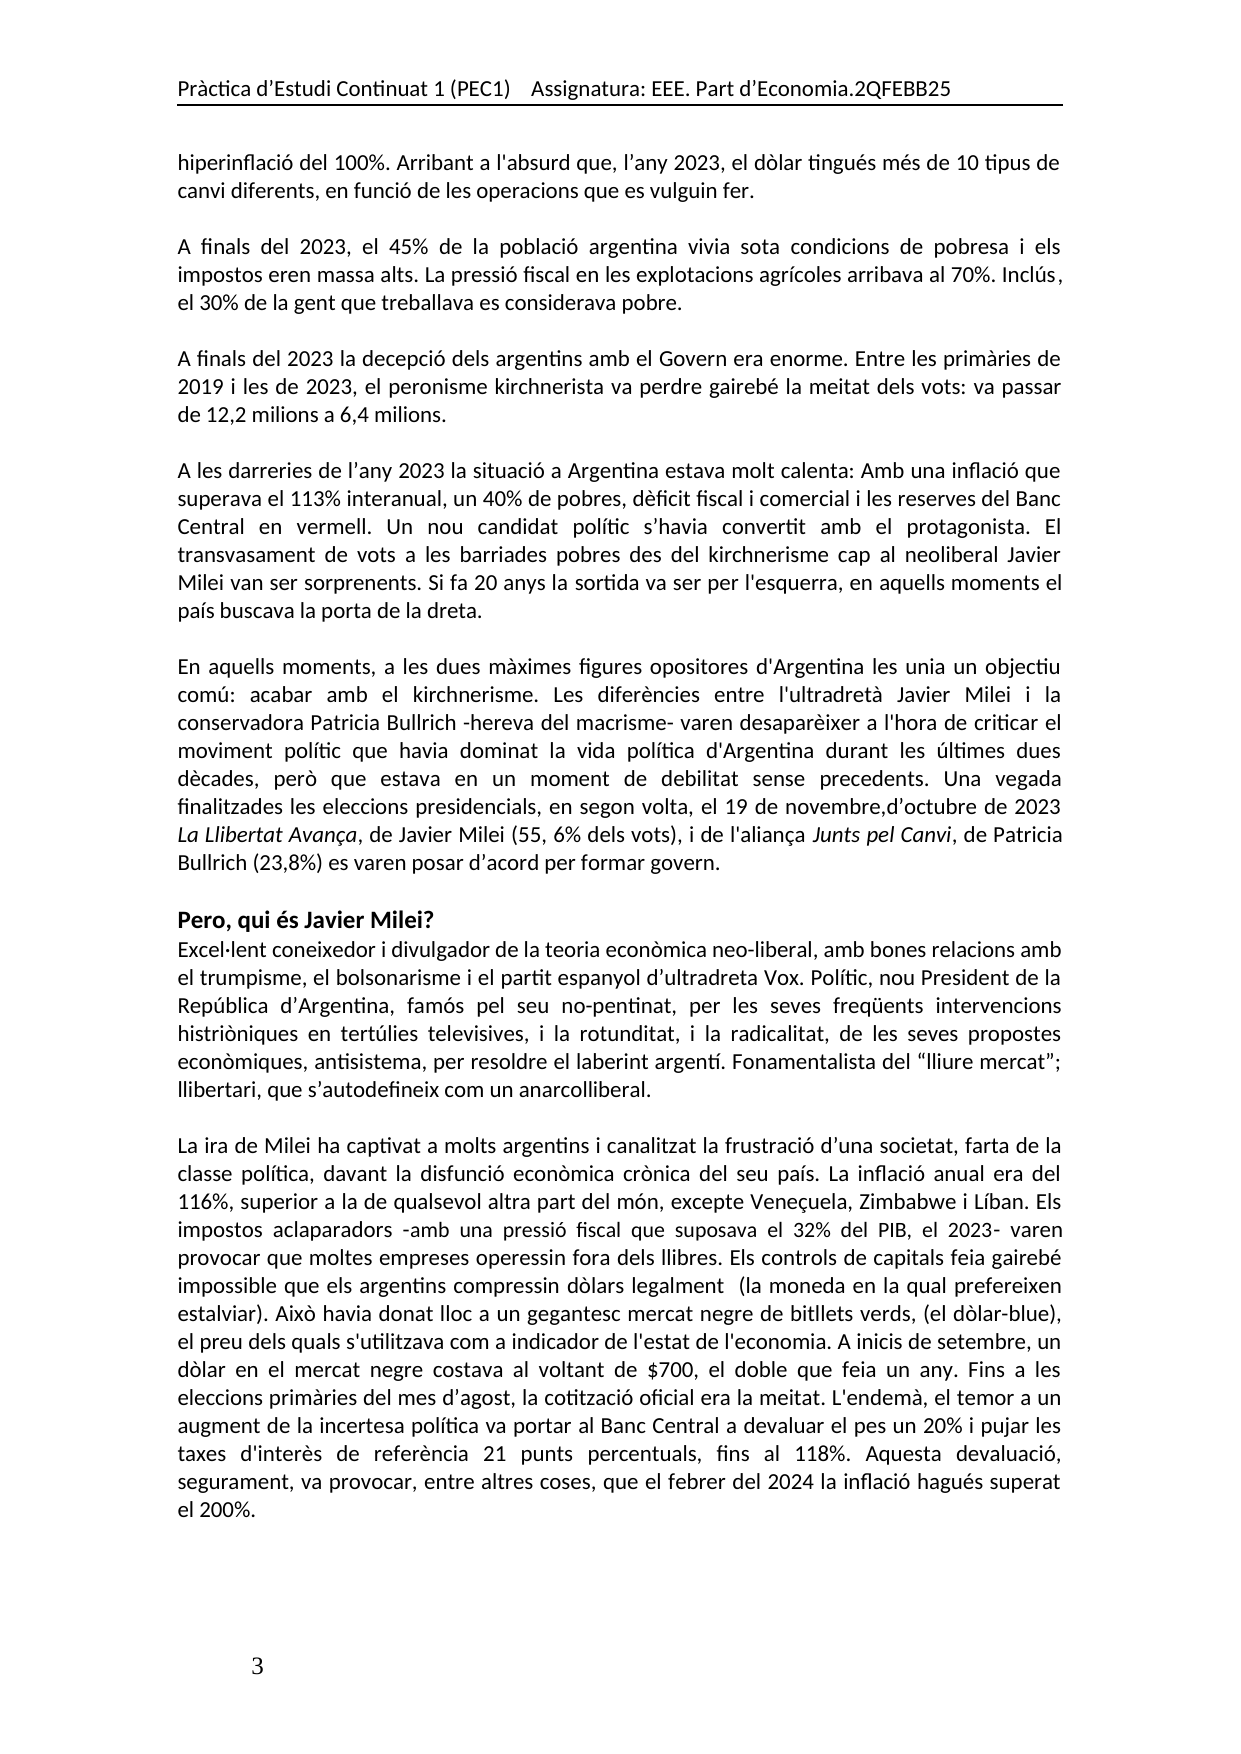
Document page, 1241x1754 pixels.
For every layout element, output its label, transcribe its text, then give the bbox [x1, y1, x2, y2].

text Pero, qui és Javier Milei? [177, 904, 1063, 935]
text A finals del 2023, el 45% de la població argentina vivia sota condicions de pobresa i els impostos eren massa alts. La pressió fiscal en les explotacions agrícoles arribava al 70%. Inclús, el 30% de la gent que treballava es considerava pobre. [177, 232, 1063, 316]
text En aquells moments, a les dues màximes figures opositores d'Argentina les unia un objectiu comú: acabar amb el kirchnerisme. Les diferències entre l'ultradretà Javier Milei i la conservadora Patricia Bullrich -hereva del macrisme- varen desaparèixer a l'hora de criticar el moviment polític que havia dominat la vida política d'Argentina durant les últimes dues dècades, però que estava en un moment de debilitat sense precedents. Una vegada finalitzades les eleccions presidencials, en segon volta, el 19 de novembre,d’octubre de 2023 La Llibertat Avança, de Javier Milei (55, 6% dels vots), i de l'aliança Junts pel Canvi, de Patricia Bullrich (23,8%) es varen posar d’acord per formar govern. [177, 652, 1063, 876]
text Excel·lent coneixedor i divulgador de la teoria econòmica neo-liberal, amb bones relacions amb el trumpisme, el bolsonarisme i el partit espanyol d’ultradreta Vox. Polític, nou President de la República d’Argentina, famós pel seu no-pentinat, per les seves freqüents intervencions histriòniques en tertúlies televisives, i la rotunditat, i la radicalitat, de les seves propostes econòmiques, antisistema, per resoldre el laberint argentí. Fonamentalista del “lliure mercat”; llibertari, que s’autodefineix com un anarcolliberal. [177, 935, 1063, 1103]
text La ira de Milei ha captivat a molts argentins i canalitzat la frustració d’una societat, farta de la classe política, davant la disfunció econòmica crònica del seu país. La inflació anual era del 116%, superior a la de qualsevol altra part del món, excepte Veneçuela, Zimbabwe i Líban. Els impostos aclaparadors -amb una pressió fiscal que suposava el 32% del PIB, el 2023- varen provocar que moltes empreses operessin fora dels llibres. Els controls de capitals feia gairebé impossible que els argentins compressin dòlars legalment (la moneda en la qual prefereixen estalviar). Això havia donat lloc a un gegantesc mercat negre de bitllets verds, (el dòlar-blue), el preu dels quals s'utilitzava com a indicador de l'estat de l'economia. A inicis de setembre, un dòlar en el mercat negre costava al voltant de $700, el doble que feia un any. Fins a les eleccions primàries del mes d’agost, la cotització oficial era la meitat. L'endemà, el temor a un augment de la incertesa política va portar al Banc Central a devaluar el pes un 20% i pujar les taxes d'interès de referència 21 punts percentuals, fins al 118%. Aquesta devaluació, segurament, va provocar, entre altres coses, que el febrer del 2024 la inflació hagués superat el 200%. [177, 1131, 1063, 1523]
text hiperinflació del 100%. Arribant a l'absurd que, l’any 2023, el dòlar tingués més de 10 tipus de canvi diferents, en funció de les operacions que es vulguin fer. [177, 148, 1063, 204]
text A finals del 2023 la decepció dels argentins amb el Govern era enorme. Entre les primàries de 2019 i les de 2023, el peronisme kirchnerista va perdre gairebé la meitat dels vots: va passar de 12,2 milions a 6,4 milions. [177, 344, 1063, 428]
text A les darreries de l’any 2023 la situació a Argentina estava molt calenta: Amb una inflació que superava el 113% interanual, un 40% de pobres, dèficit fiscal i comercial i les reserves del Banc Central en vermell. Un nou candidat polític s’havia convertit amb el protagonista. El transvasament de vots a les barriades pobres des del kirchnerisme cap al neoliberal Javier Milei van ser sorprenents. Si fa 20 anys la sortida va ser per l'esquerra, en aquells moments el país buscava la porta de la dreta. [177, 456, 1063, 624]
